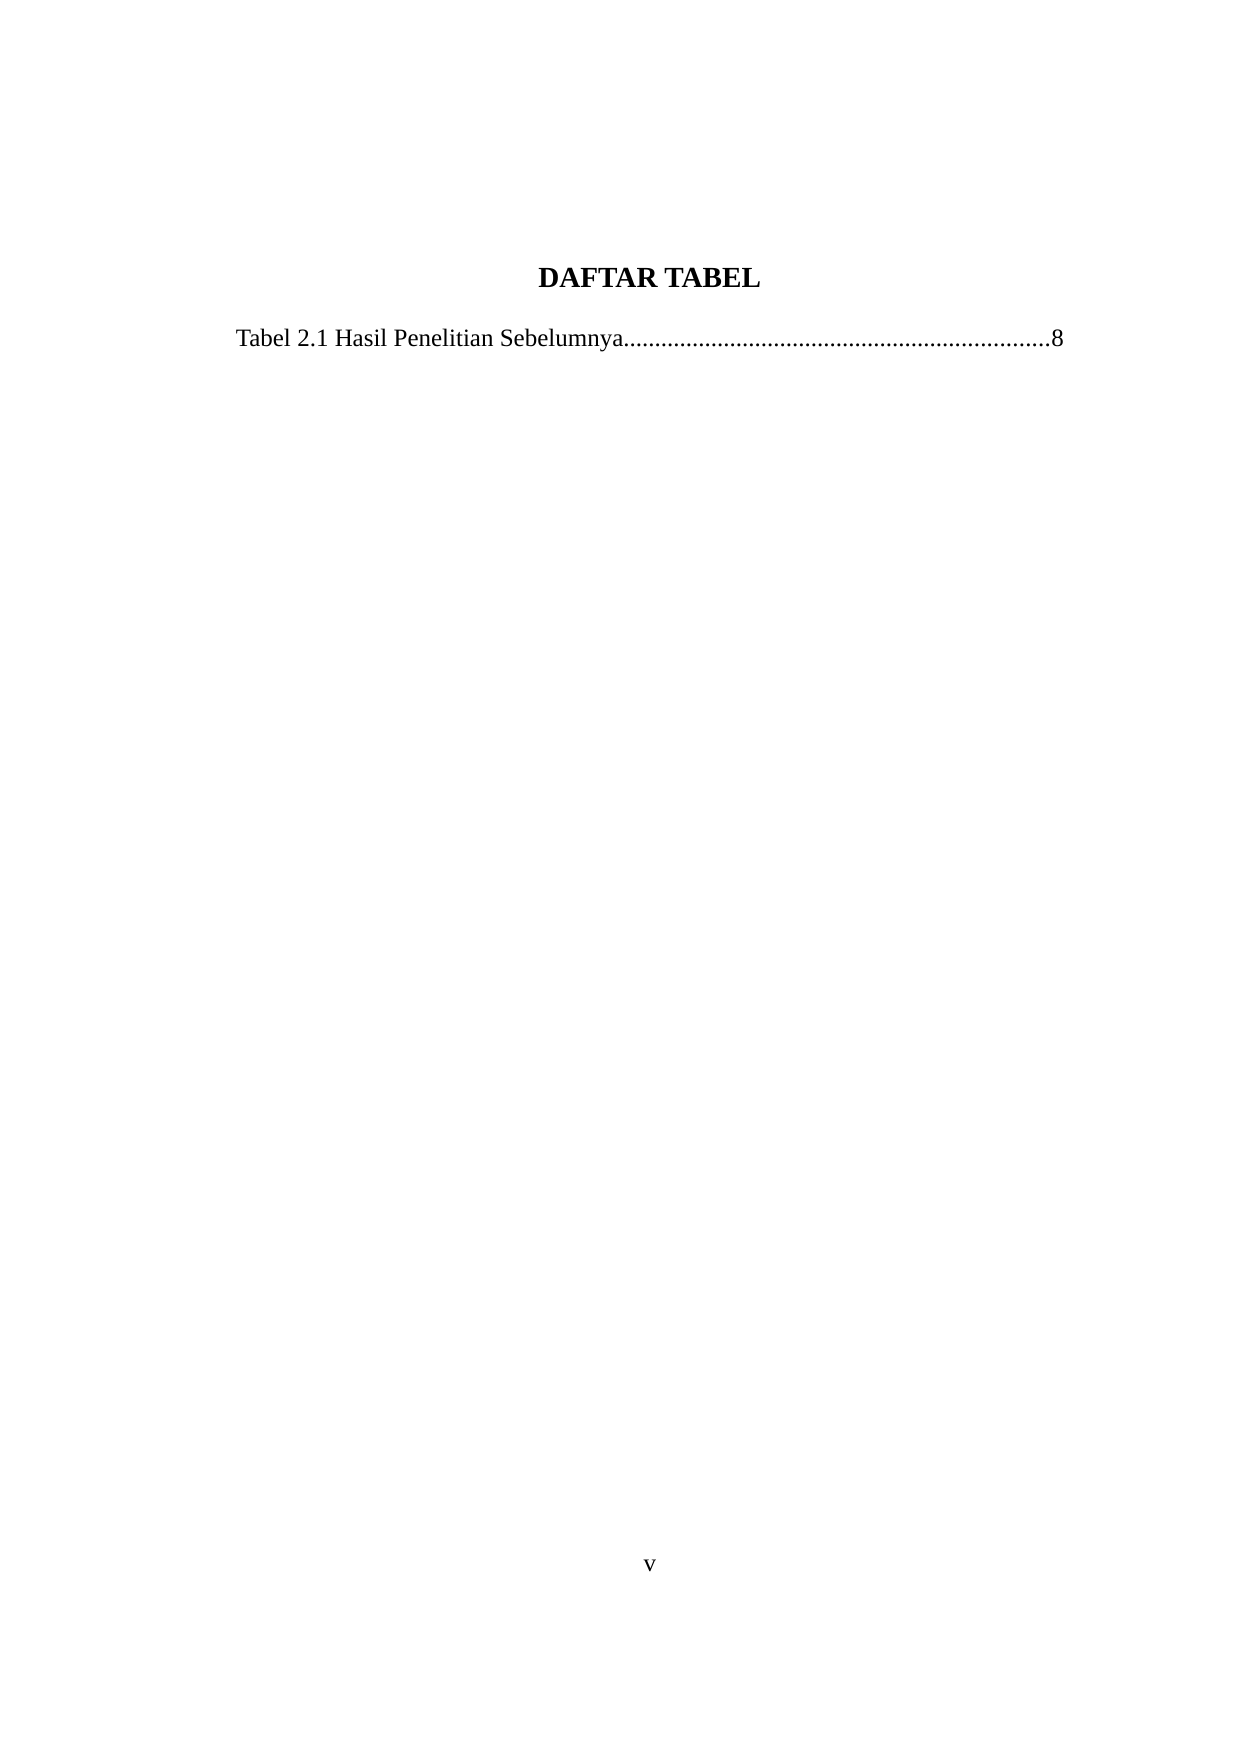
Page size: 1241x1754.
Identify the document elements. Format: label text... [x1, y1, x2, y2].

text Tabel 2.1 Hasil Penelitian Sebelumnya 8 [236, 323, 1063, 352]
subtitle DAFTAR TABEL [236, 260, 1063, 294]
